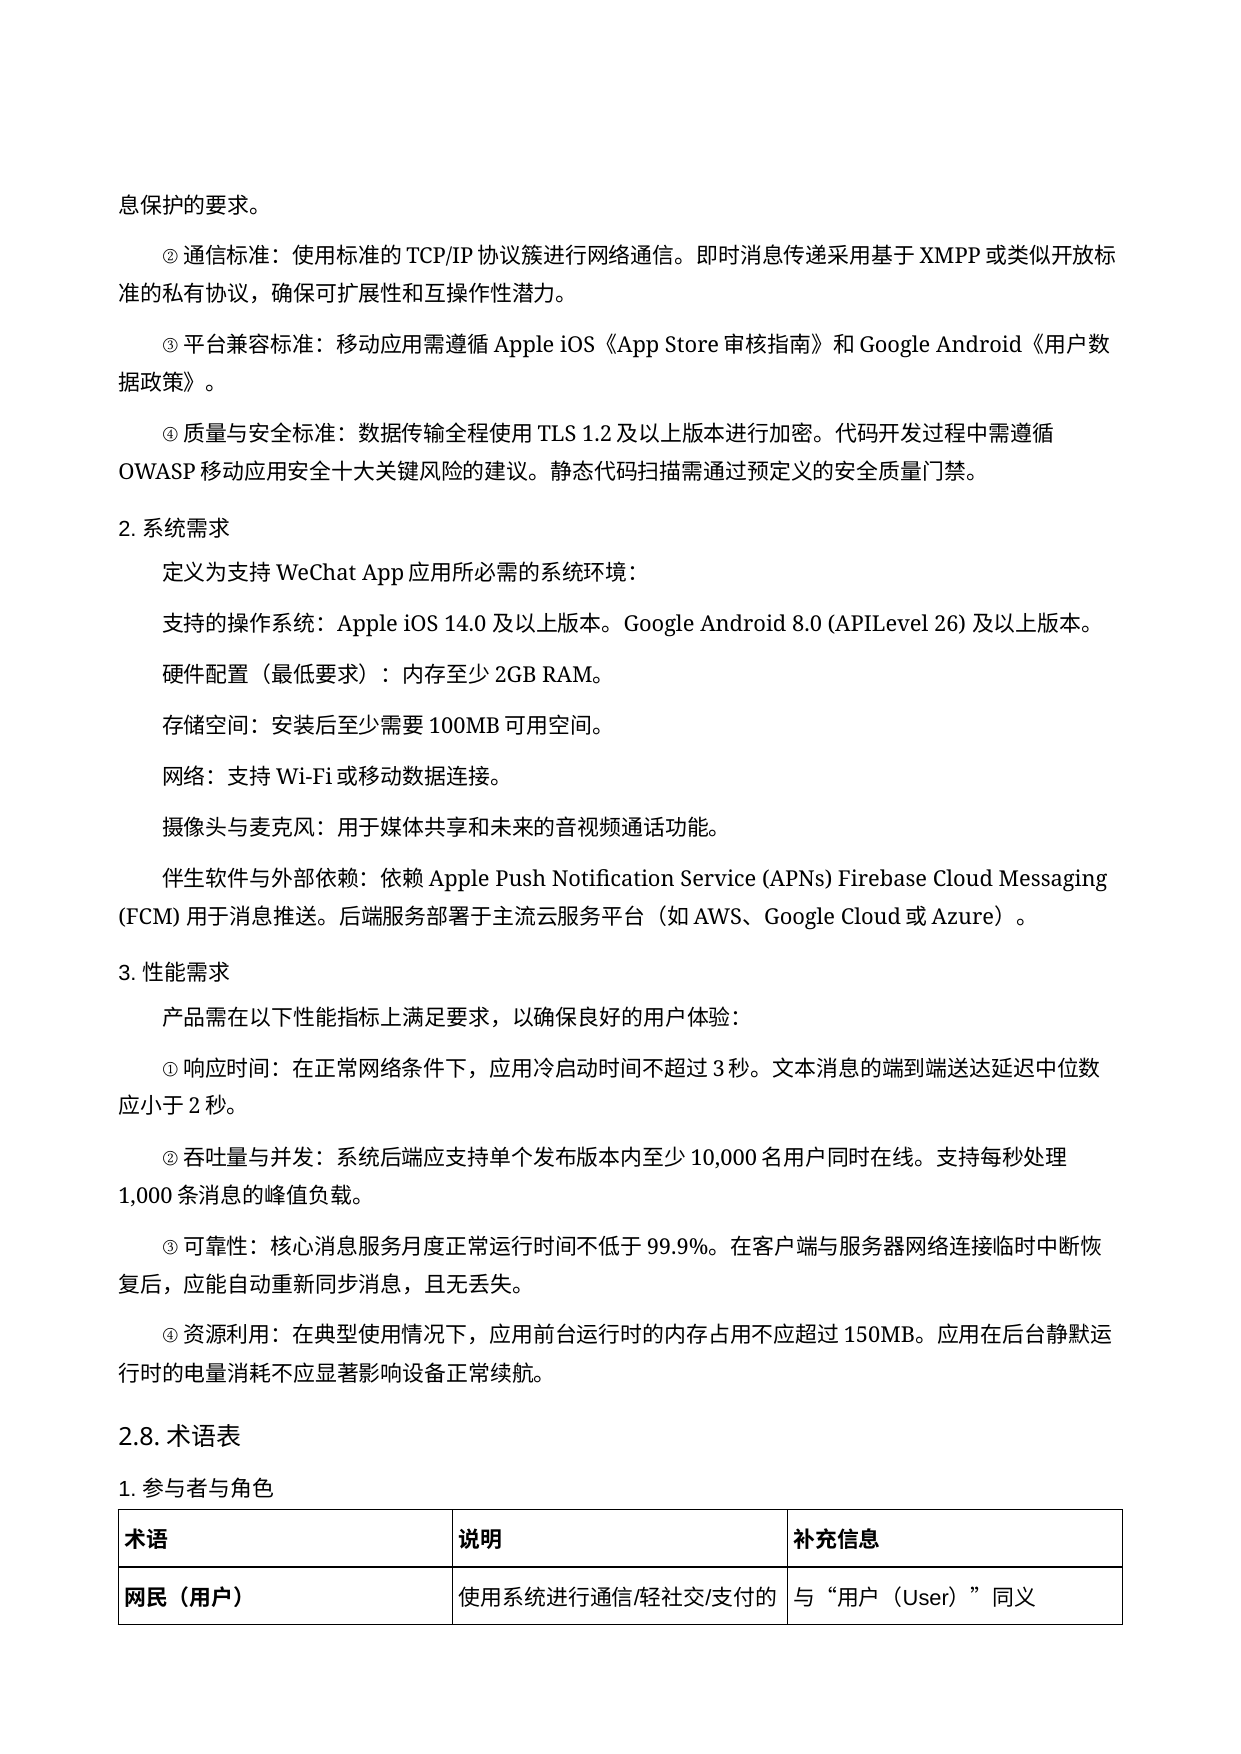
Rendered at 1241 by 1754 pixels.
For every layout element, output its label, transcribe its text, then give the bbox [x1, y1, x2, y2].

text ④质量与安全标准：数据传输全程使用TLS 1.2及以上版本进行加密。代码开发过程中需遵循OWASP移动应用安全十大关键风险的建议。静态代码扫描需通过预定义的安全质量门禁。 [118, 416, 1122, 486]
text 支持的操作系统：Apple iOS 14.0 及以上版本。Google Android 8.0 (APILevel 26) 及以上版本。 [118, 606, 1122, 638]
text 定义为支持WeChat App应用所必需的系统环境： [118, 555, 1122, 587]
table_header 补充信息 [788, 1510, 1122, 1566]
text 息保护的要求。 [118, 188, 1122, 219]
text 伴生软件与外部依赖：依赖Apple Push Notification Service (APNs) Firebase Cloud Messaging (FCM) 用于消息推送。后端服务部署于主流云服务平台（如AWS、Google Cloud或Azure）。 [118, 861, 1122, 931]
text ③可靠性：核心消息服务月度正常运行时间不低于99.9%。在客户端与服务器网络连接临时中断恢复后，应能自动重新同步消息，且无丢失。 [118, 1229, 1122, 1298]
table_cell 网民（用户） [119, 1568, 452, 1623]
table_cell 使用系统进行通信/轻社交/支付的 [453, 1568, 787, 1623]
text 网络：支持Wi-Fi或移动数据连接。 [118, 759, 1122, 791]
text 产品需在以下性能指标上满足要求，以确保良好的用户体验： [118, 1000, 1122, 1031]
text 存储空间：安装后至少需要100MB可用空间。 [118, 708, 1122, 740]
subtitle 术语表 [118, 1416, 1122, 1452]
table_header 说明 [453, 1510, 787, 1566]
subtitle 性能需求 [118, 955, 1122, 987]
text 摄像头与麦克风：用于媒体共享和未来的音视频通话功能。 [118, 810, 1122, 842]
text 硬件配置（最低要求）：内存至少2GB RAM。 [118, 657, 1122, 689]
table_cell 与“用户（User）”同义 [788, 1568, 1122, 1623]
text ①响应时间：在正常网络条件下，应用冷启动时间不超过3秒。文本消息的端到端送达延迟中位数应小于2秒。 [118, 1051, 1122, 1120]
text ④资源利用：在典型使用情况下，应用前台运行时的内存占用不应超过150MB。应用在后台静默运行时的电量消耗不应显著影响设备正常续航。 [118, 1317, 1122, 1387]
text ③平台兼容标准：移动应用需遵循Apple iOS《App Store审核指南》和Google Android《用户数据政策》。 [118, 327, 1122, 397]
text ②通信标准：使用标准的TCP/IP协议簇进行网络通信。即时消息传递采用基于XMPP或类似开放标准的私有协议，确保可扩展性和互操作性潜力。 [118, 238, 1122, 308]
subtitle 系统需求 [118, 511, 1122, 542]
subtitle 参与者与角色 [118, 1471, 1122, 1503]
table_header 术语 [119, 1510, 452, 1566]
text ②吞吐量与并发：系统后端应支持单个发布版本内至少10,000名用户同时在线。支持每秒处理1,000条消息的峰值负载。 [118, 1139, 1122, 1209]
